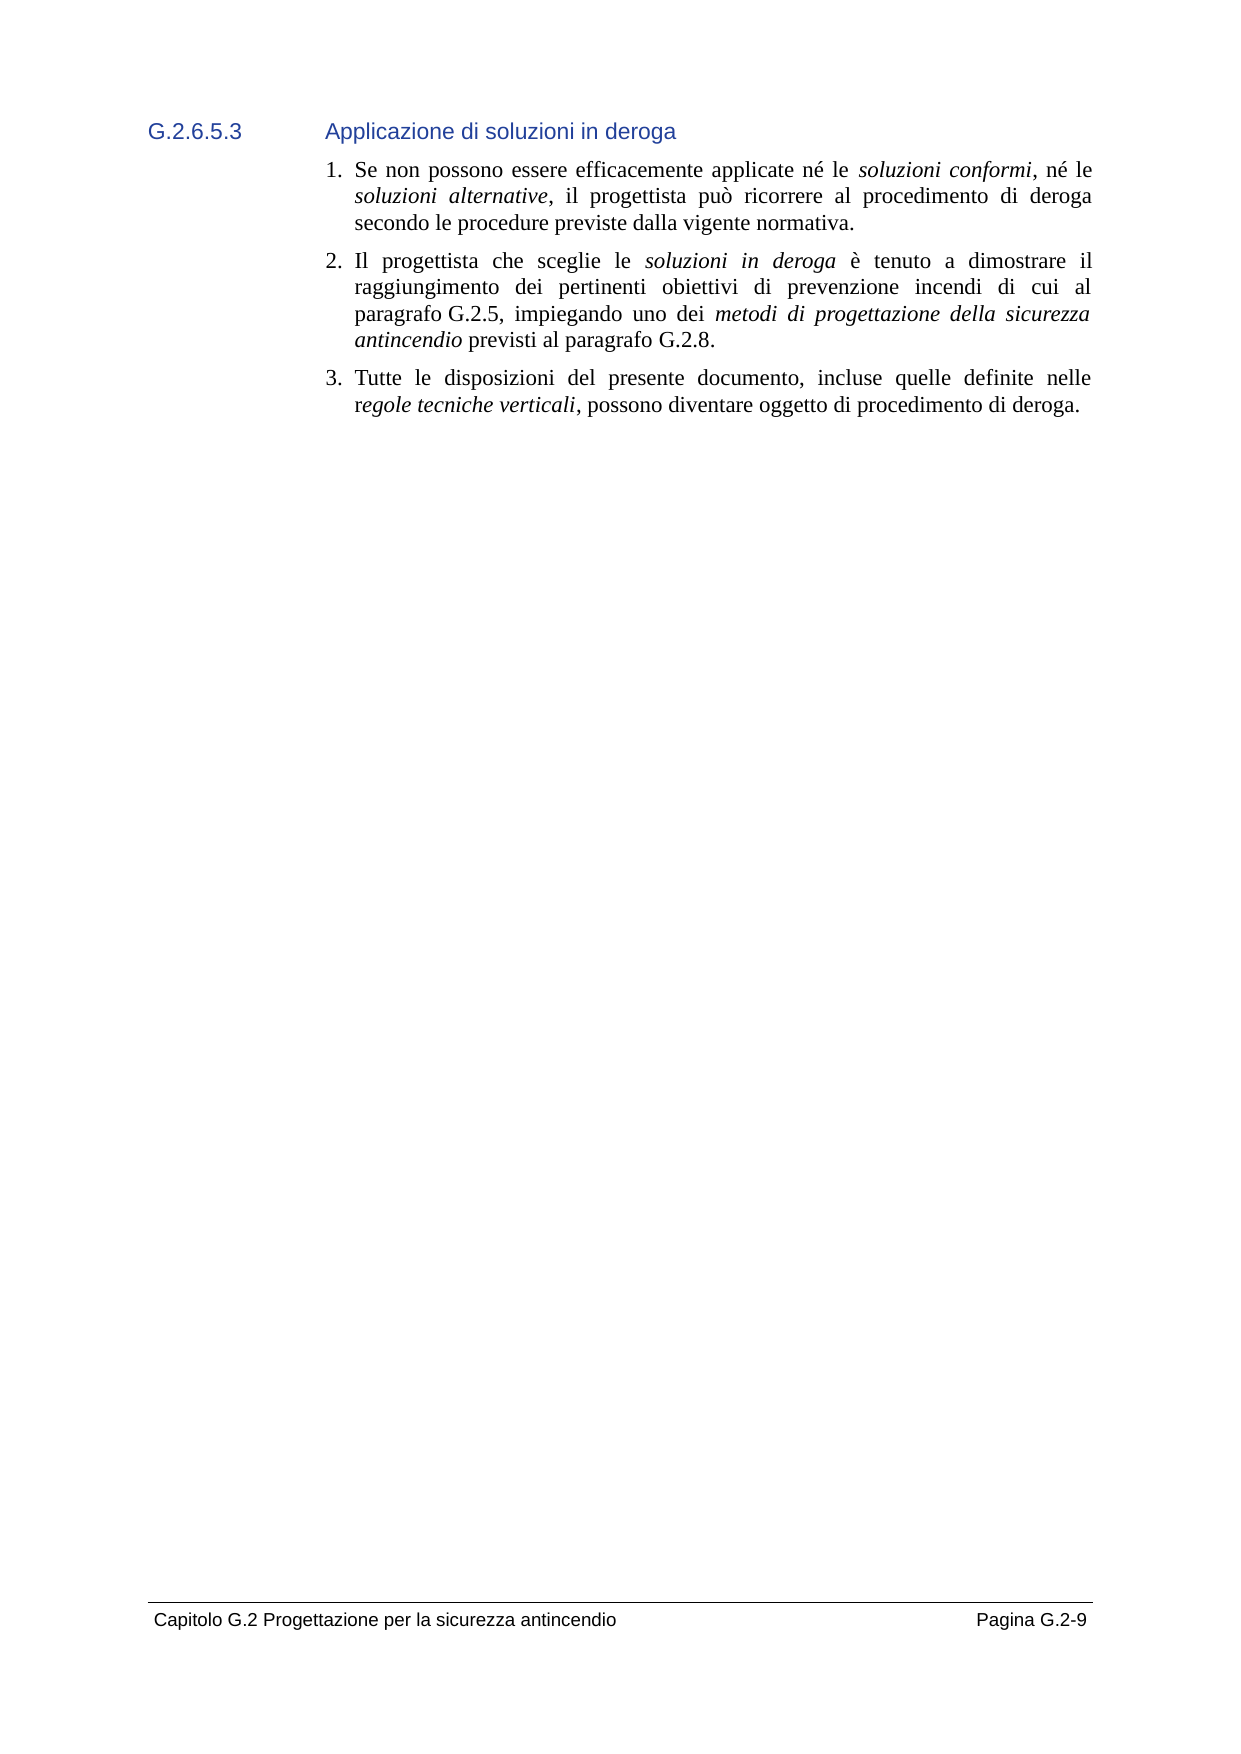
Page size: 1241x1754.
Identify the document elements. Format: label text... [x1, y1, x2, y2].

list Il progettista che sceglie le soluzioni in deroga è tenuto a dimostrare il raggiungimento dei pertinenti obiettivi di prevenzione incendi di cui al paragrafo G.2.5, impiegando uno dei metodi di progettazione della sicurezza antincendio previsti al paragrafo G.2.8. [342, 247, 1093, 352]
list Se non possono essere efficacemente applicate né le soluzioni conformi, né le soluzioni alternative, il progettista può ricorrere al procedimento di deroga secondo le procedure previste dalla vigente normativa. [342, 156, 1093, 235]
subtitle Applicazione di soluzioni in deroga [148, 118, 1093, 144]
list Tutte le disposizioni del presente documento, incluse quelle definite nelle regole tecniche verticali, possono diventare oggetto di procedimento di deroga. [342, 364, 1093, 417]
